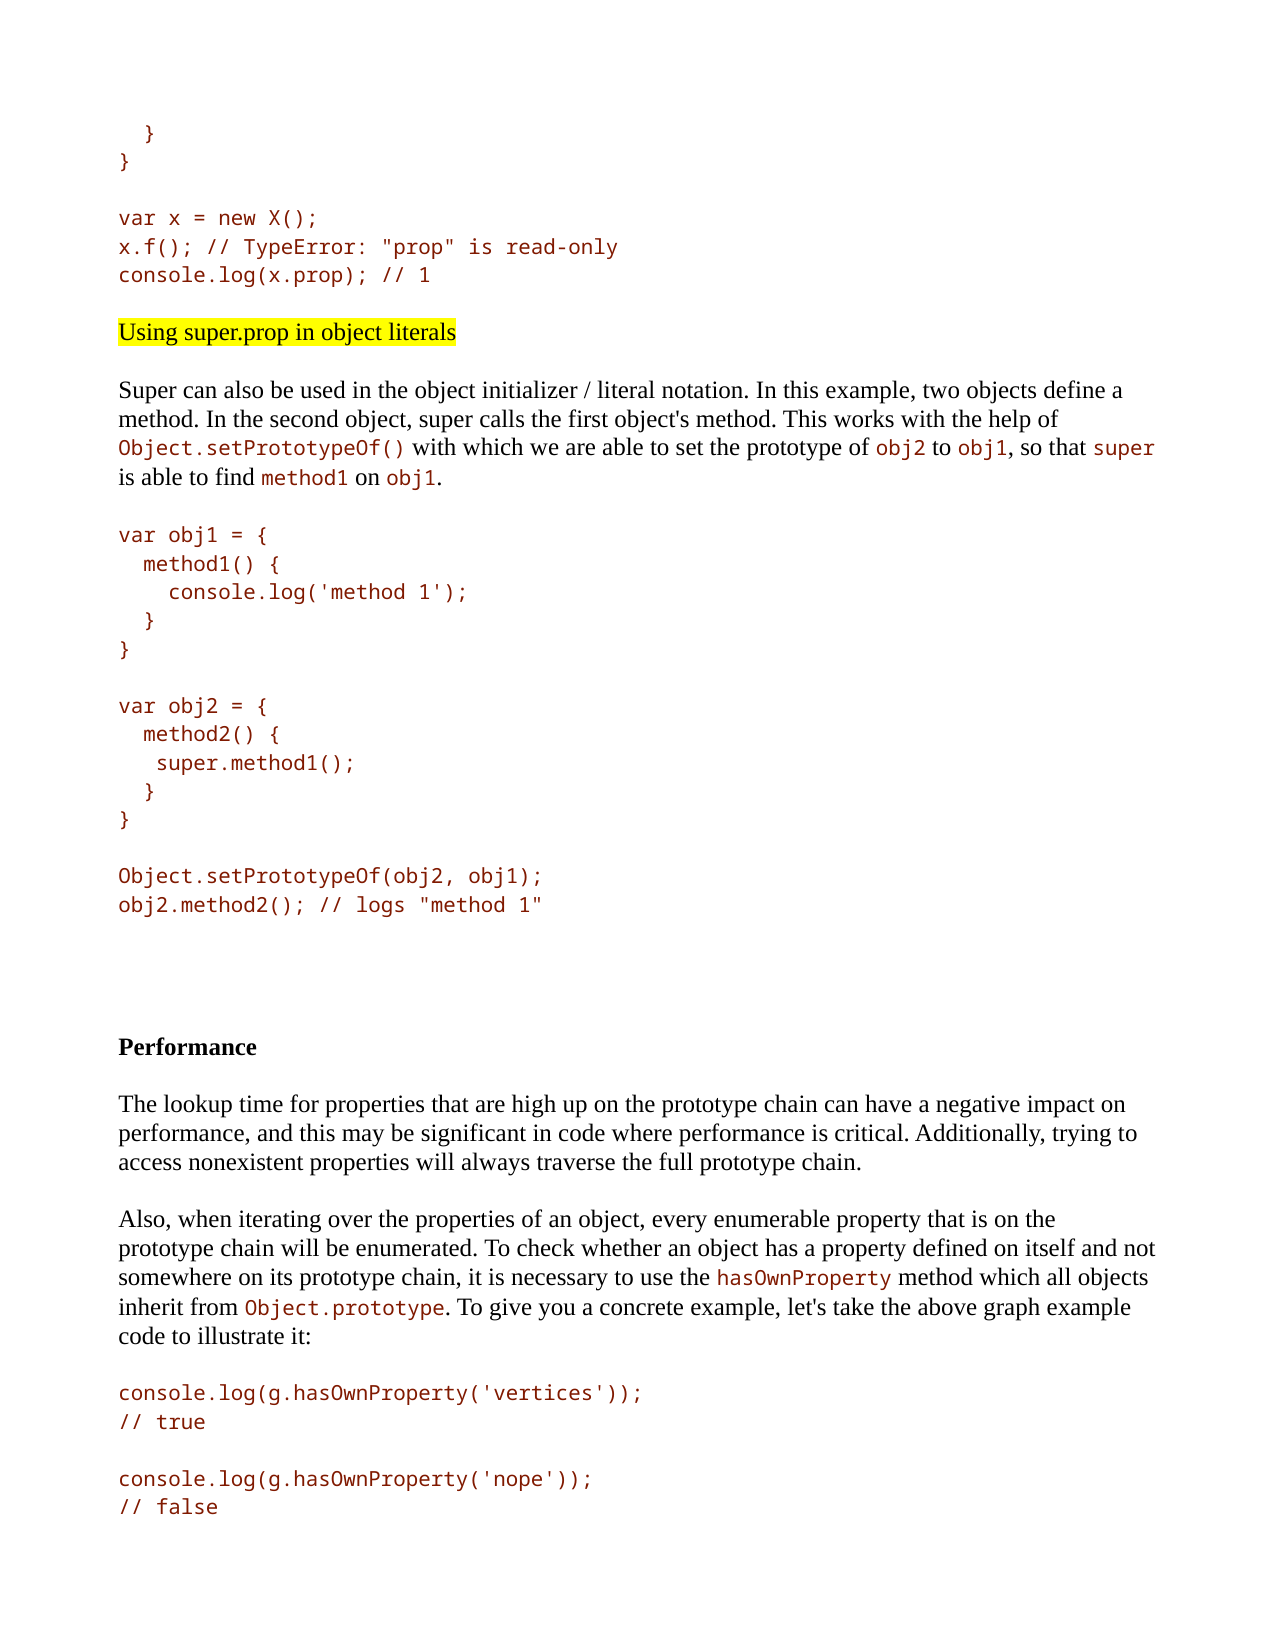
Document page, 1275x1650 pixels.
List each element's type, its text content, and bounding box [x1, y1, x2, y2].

text var obj2 = { [118, 691, 1157, 719]
text method1() { [118, 549, 1157, 577]
text method2() { [118, 719, 1157, 748]
text console.log(x.prop); // 1 [118, 260, 1157, 289]
text } [118, 606, 1157, 634]
text } [118, 804, 1157, 833]
text // false [118, 1492, 1157, 1521]
text x.f(); // TypeError: "prop" is read-only [118, 232, 1157, 260]
text The lookup time for properties that are high up on the prototype chain can have a negative impact on performance, and this may be significant in code where performance is critical. Additionally, trying to access nonexistent properties will always traverse the full prototype chain. [118, 1089, 1157, 1176]
text Performance [118, 1032, 1157, 1061]
text var obj1 = { [118, 520, 1157, 549]
text Also, when iterating over the properties of an object, every enumerable property that is on the prototype chain will be enumerated. To check whether an object has a property defined on itself and not somewhere on its prototype chain, it is necessary to use the hasOwnProperty method which all objects inherit from Object.prototype. To give you a concrete example, let's take the above graph example code to illustrate it: [118, 1204, 1157, 1350]
text console.log('method 1'); [118, 577, 1157, 606]
text console.log(g.hasOwnProperty('vertices')); [118, 1378, 1157, 1407]
text // true [118, 1407, 1157, 1435]
text console.log(g.hasOwnProperty('nope')); [118, 1464, 1157, 1492]
text } [118, 776, 1157, 804]
text } [118, 147, 1157, 175]
text } [118, 118, 1157, 147]
text Super can also be used in the object initializer / literal notation. In this example, two objects define a method. In the second object, super calls the first object's method. This works with the help of Object.setPrototypeOf() with which we are able to set the prototype of obj2 to obj1, so that super is able to find method1 on obj1. [118, 375, 1157, 491]
text var x = new X(); [118, 203, 1157, 232]
text obj2.method2(); // logs "method 1" [118, 890, 1157, 918]
text Using super.prop in object literals [118, 317, 1157, 346]
text } [118, 634, 1157, 662]
text super.method1(); [118, 748, 1157, 776]
text Object.setPrototypeOf(obj2, obj1); [118, 861, 1157, 890]
